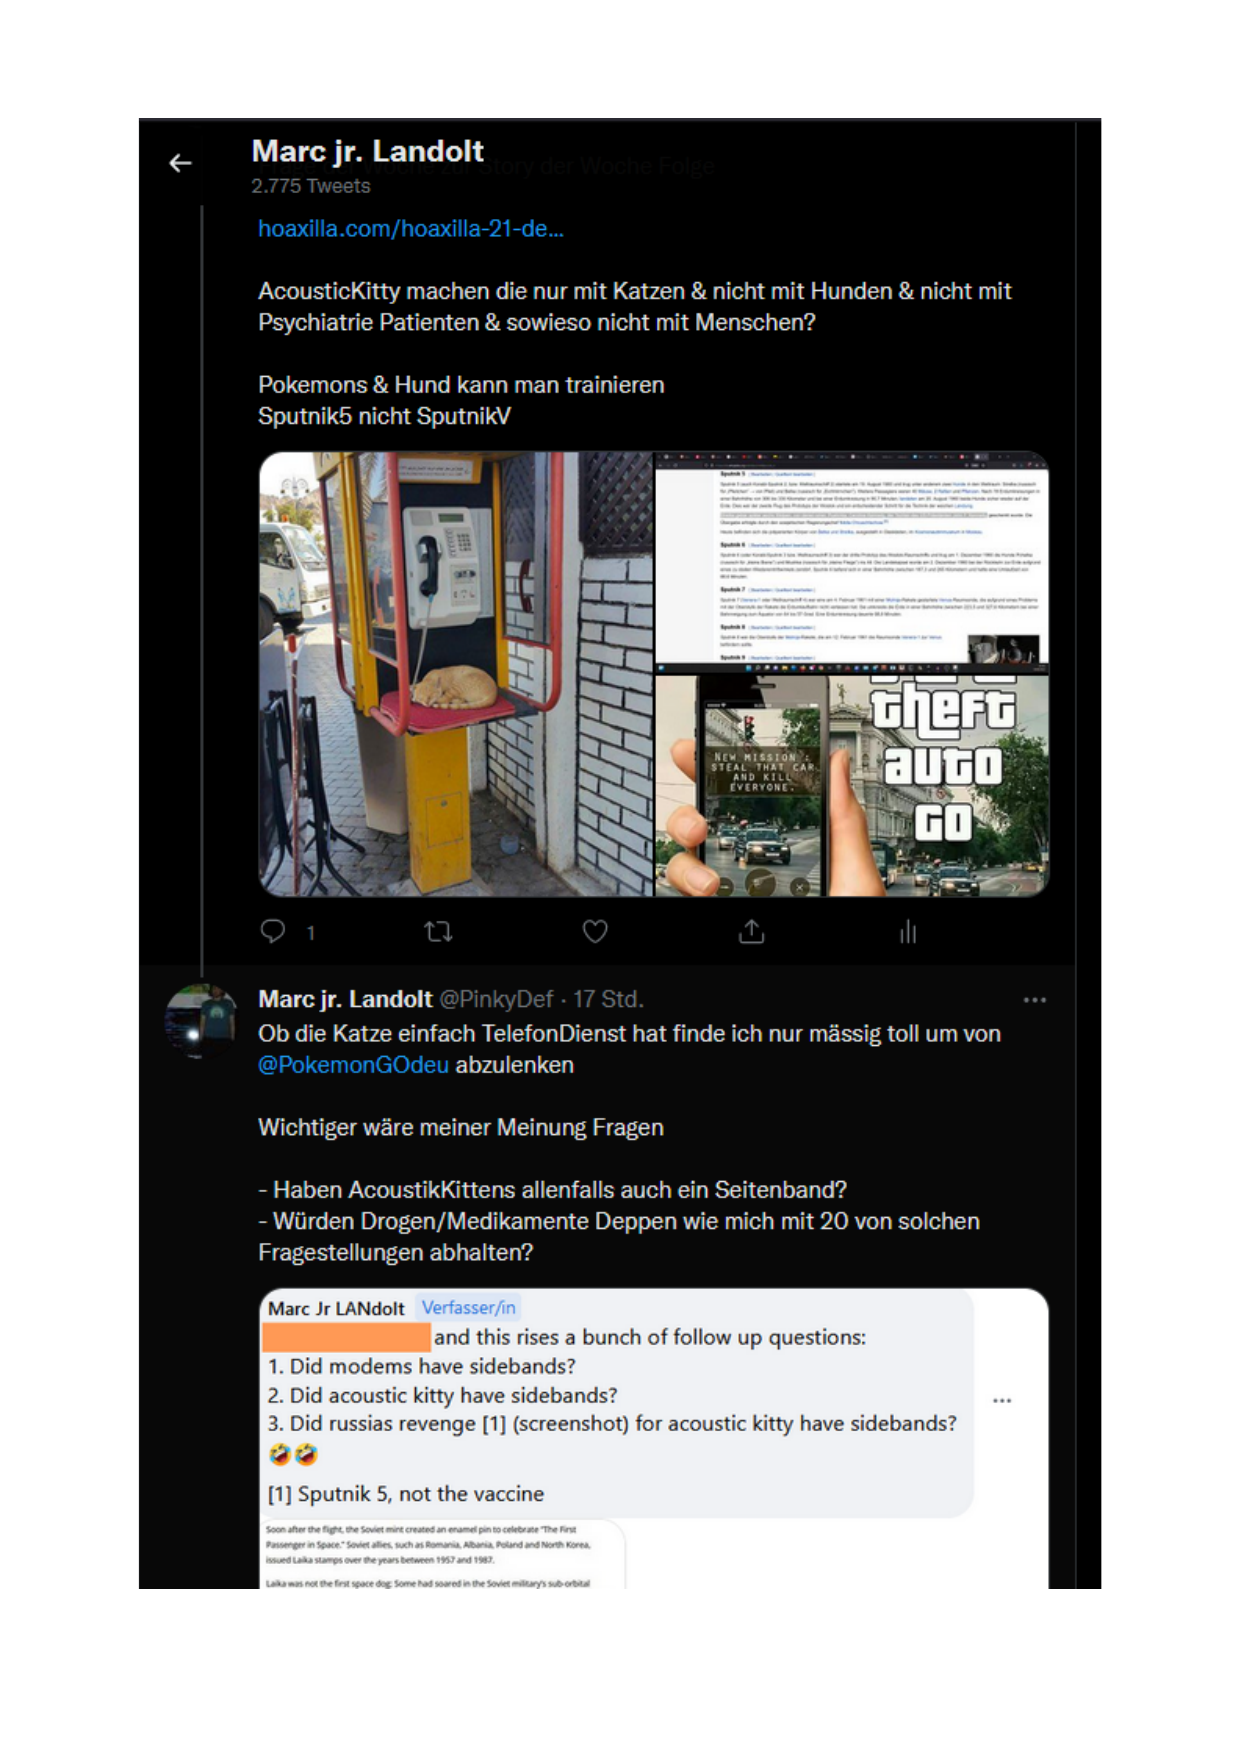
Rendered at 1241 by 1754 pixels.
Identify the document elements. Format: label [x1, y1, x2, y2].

picture [138, 118, 1102, 1589]
